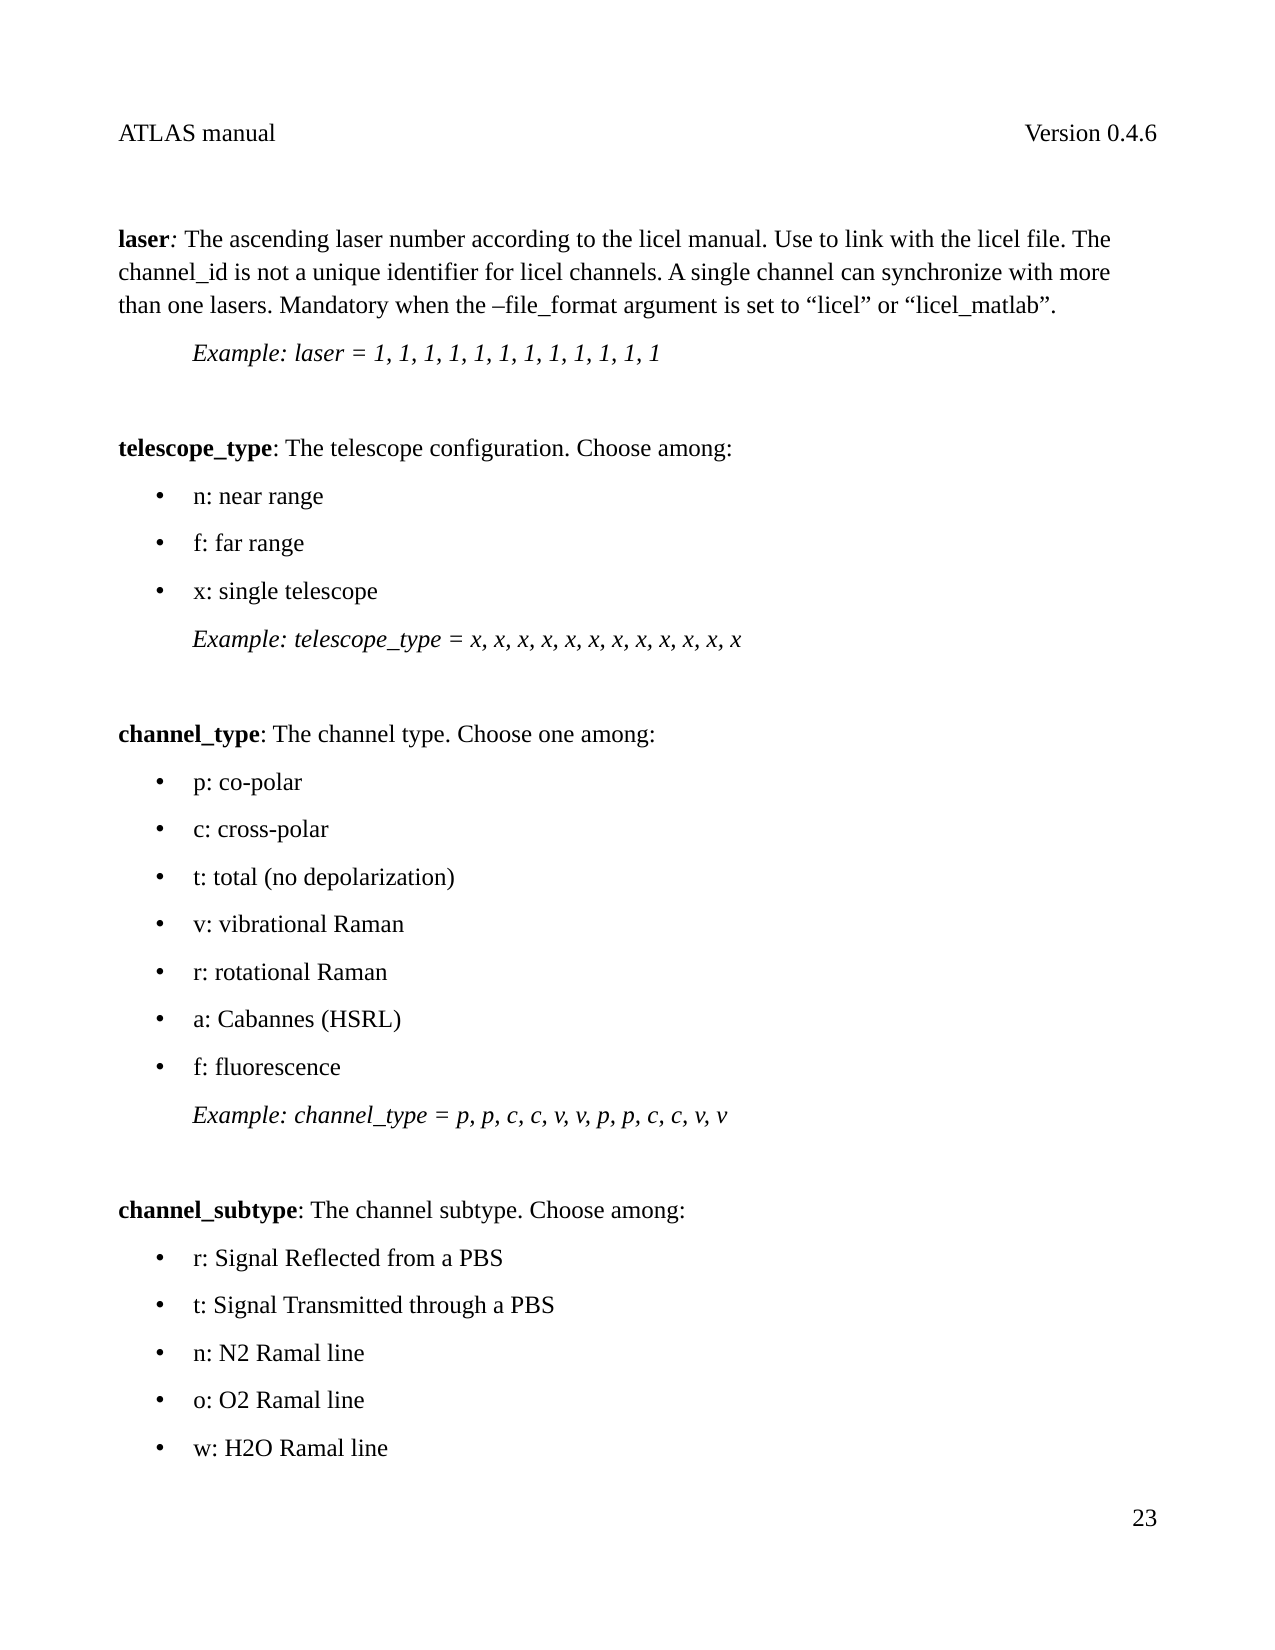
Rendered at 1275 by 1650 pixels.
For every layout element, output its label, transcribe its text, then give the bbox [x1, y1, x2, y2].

text Example: laser = 1, 1, 1, 1, 1, 1, 1, 1, 1, 1, 1, 1 [118, 338, 1157, 367]
text channel_type: The channel type. Choose one among: [118, 719, 1157, 748]
text channel_subtype: The channel subtype. Choose among: [118, 1195, 1157, 1224]
list f: far range [156, 528, 1157, 557]
list x: single telescope [156, 576, 1157, 605]
list a: Cabannes (HSRL) [156, 1004, 1157, 1033]
list r: rotational Raman [156, 957, 1157, 986]
list n: N2 Ramal line [156, 1338, 1157, 1367]
list w: H2O Ramal line [156, 1433, 1157, 1462]
text telescope_type: The telescope configuration. Choose among: [118, 433, 1157, 462]
list o: O2 Ramal line [156, 1385, 1157, 1414]
list p: co-polar [156, 767, 1157, 795]
text laser: The ascending laser number according to the licel manual. Use to link with the licel file. The channel_id is not a unique identifier for licel channels. A single channel can synchronize with more than one lasers. Mandatory when the –file_format argument is set to “licel” or “licel_matlab”. [118, 224, 1157, 319]
text Example: channel_type = p, p, c, c, v, v, p, p, c, c, v, v [118, 1100, 1157, 1128]
list t: total (no depolarization) [156, 862, 1157, 891]
list n: near range [156, 481, 1157, 510]
text Example: telescope_type = x, x, x, x, x, x, x, x, x, x, x, x [118, 624, 1157, 652]
list v: vibrational Raman [156, 909, 1157, 938]
list r: Signal Reflected from a PBS [156, 1243, 1157, 1271]
list f: fluorescence [156, 1052, 1157, 1081]
list c: cross-polar [156, 814, 1157, 843]
list t: Signal Transmitted through a PBS [156, 1290, 1157, 1319]
